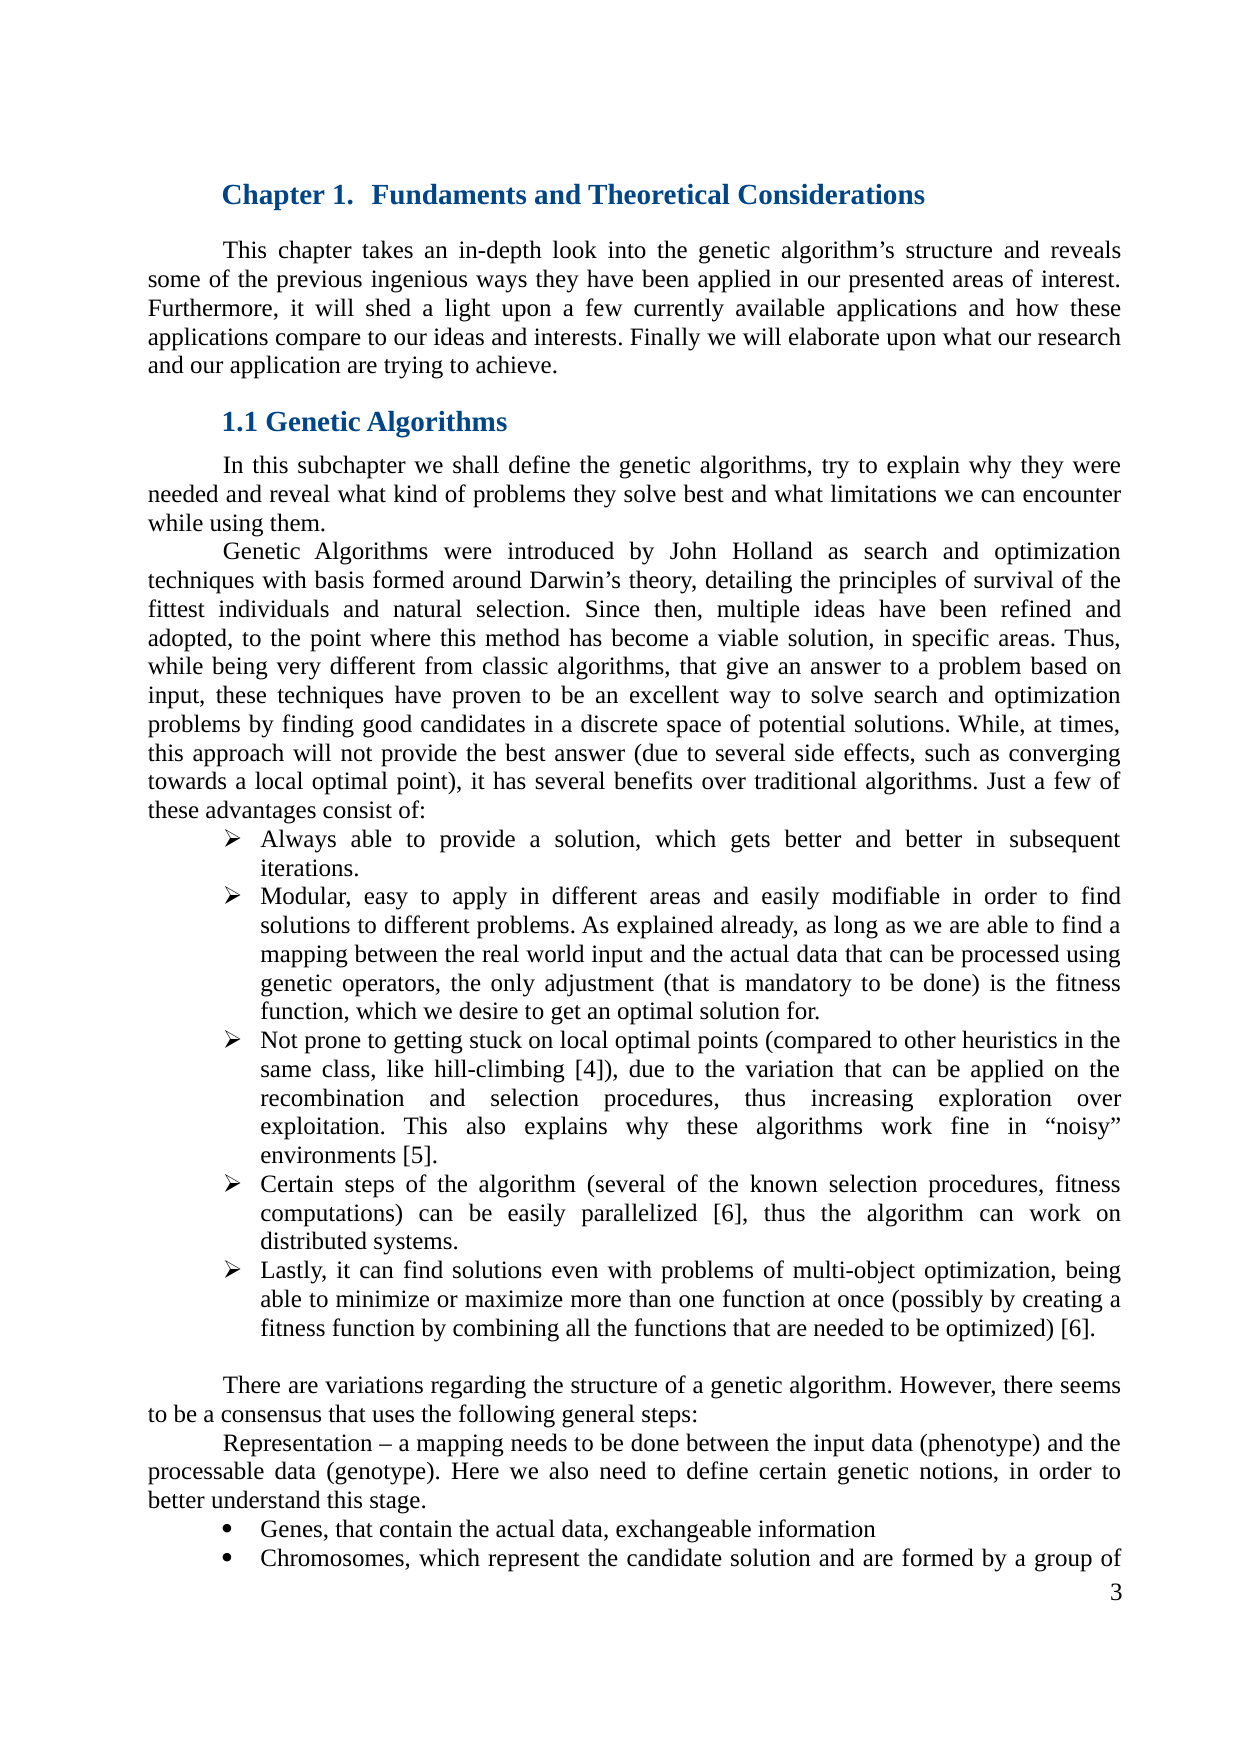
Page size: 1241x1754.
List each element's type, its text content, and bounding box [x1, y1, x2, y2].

list Modular, easy to apply in different areas and easily modifiable in order to find solutions to different problems. As explained already, as long as we are able to find a mapping between the real world input and the actual data that can be processed using genetic operators, the only adjustment (that is mandatory to be done) is the fitness function, which we desire to get an optimal solution for. [223, 881, 1122, 1025]
text Genetic Algorithms were introduced by John Holland as search and optimization techniques with basis formed around Darwin’s theory, detailing the principles of survival of the fittest individuals and natural selection. Since then, multiple ideas have been refined and adopted, to the point where this method has become a viable solution, in specific areas. Thus, while being very different from classic algorithms, that give an answer to a problem based on input, these techniques have proven to be an excellent way to solve search and optimization problems by finding good candidates in a discrete space of potential solutions. While, at times, this approach will not provide the best answer (due to several side effects, such as converging towards a local optimal point), it has several benefits over traditional algorithms. Just a few of these advantages consist of: [148, 536, 1122, 824]
list Genes, that contain the actual data, exchangeable information [223, 1514, 1122, 1543]
list Chromosomes, which represent the candidate solution and are formed by a group of [223, 1543, 1122, 1571]
list Lastly, it can find solutions even with problems of multi-object optimization, being able to minimize or maximize more than one function at once (possibly by creating a fitness function by combining all the functions that are needed to be optimized) [6]. [223, 1255, 1122, 1341]
text Representation – a mapping needs to be done between the input data (phenotype) and the processable data (genotype). Here we also need to define certain genetic notions, in order to better understand this stage. [148, 1428, 1122, 1514]
list Always able to provide a solution, which gets better and better in subsequent iterations. [223, 824, 1122, 881]
text There are variations regarding the structure of a genetic algorithm. However, there seems to be a consensus that uses the following general steps: [148, 1370, 1122, 1428]
list Certain steps of the algorithm (several of the known selection procedures, fitness computations) can be easily parallelized [6], thus the algorithm can work on distributed systems. [223, 1169, 1122, 1255]
list Not prone to getting stuck on local optimal points (compared to other heuristics in the same class, like hill-climbing [4]), due to the variation that can be applied on the recombination and selection procedures, thus increasing exploration over exploitation. This also explains why these algorithms work fine in “noisy” environments [5]. [223, 1025, 1122, 1169]
text This chapter takes an in-depth look into the genetic algorithm’s structure and reveals some of the previous ingenious ways they have been applied in our presented areas of interest. Furthermore, it will shed a light upon a few currently available applications and how these applications compare to our ideas and interests. Finally we will elaborate upon what our research and our application are trying to achieve. [148, 236, 1122, 379]
subtitle Chapter 1. Fundaments and Theoretical Considerations [221, 177, 1122, 211]
text In this subchapter we shall define the genetic algorithms, try to explain why they were needed and reveal what kind of problems they solve best and what limitations we can encounter while using them. [148, 450, 1122, 536]
subtitle Genetic Algorithms [221, 404, 1122, 438]
